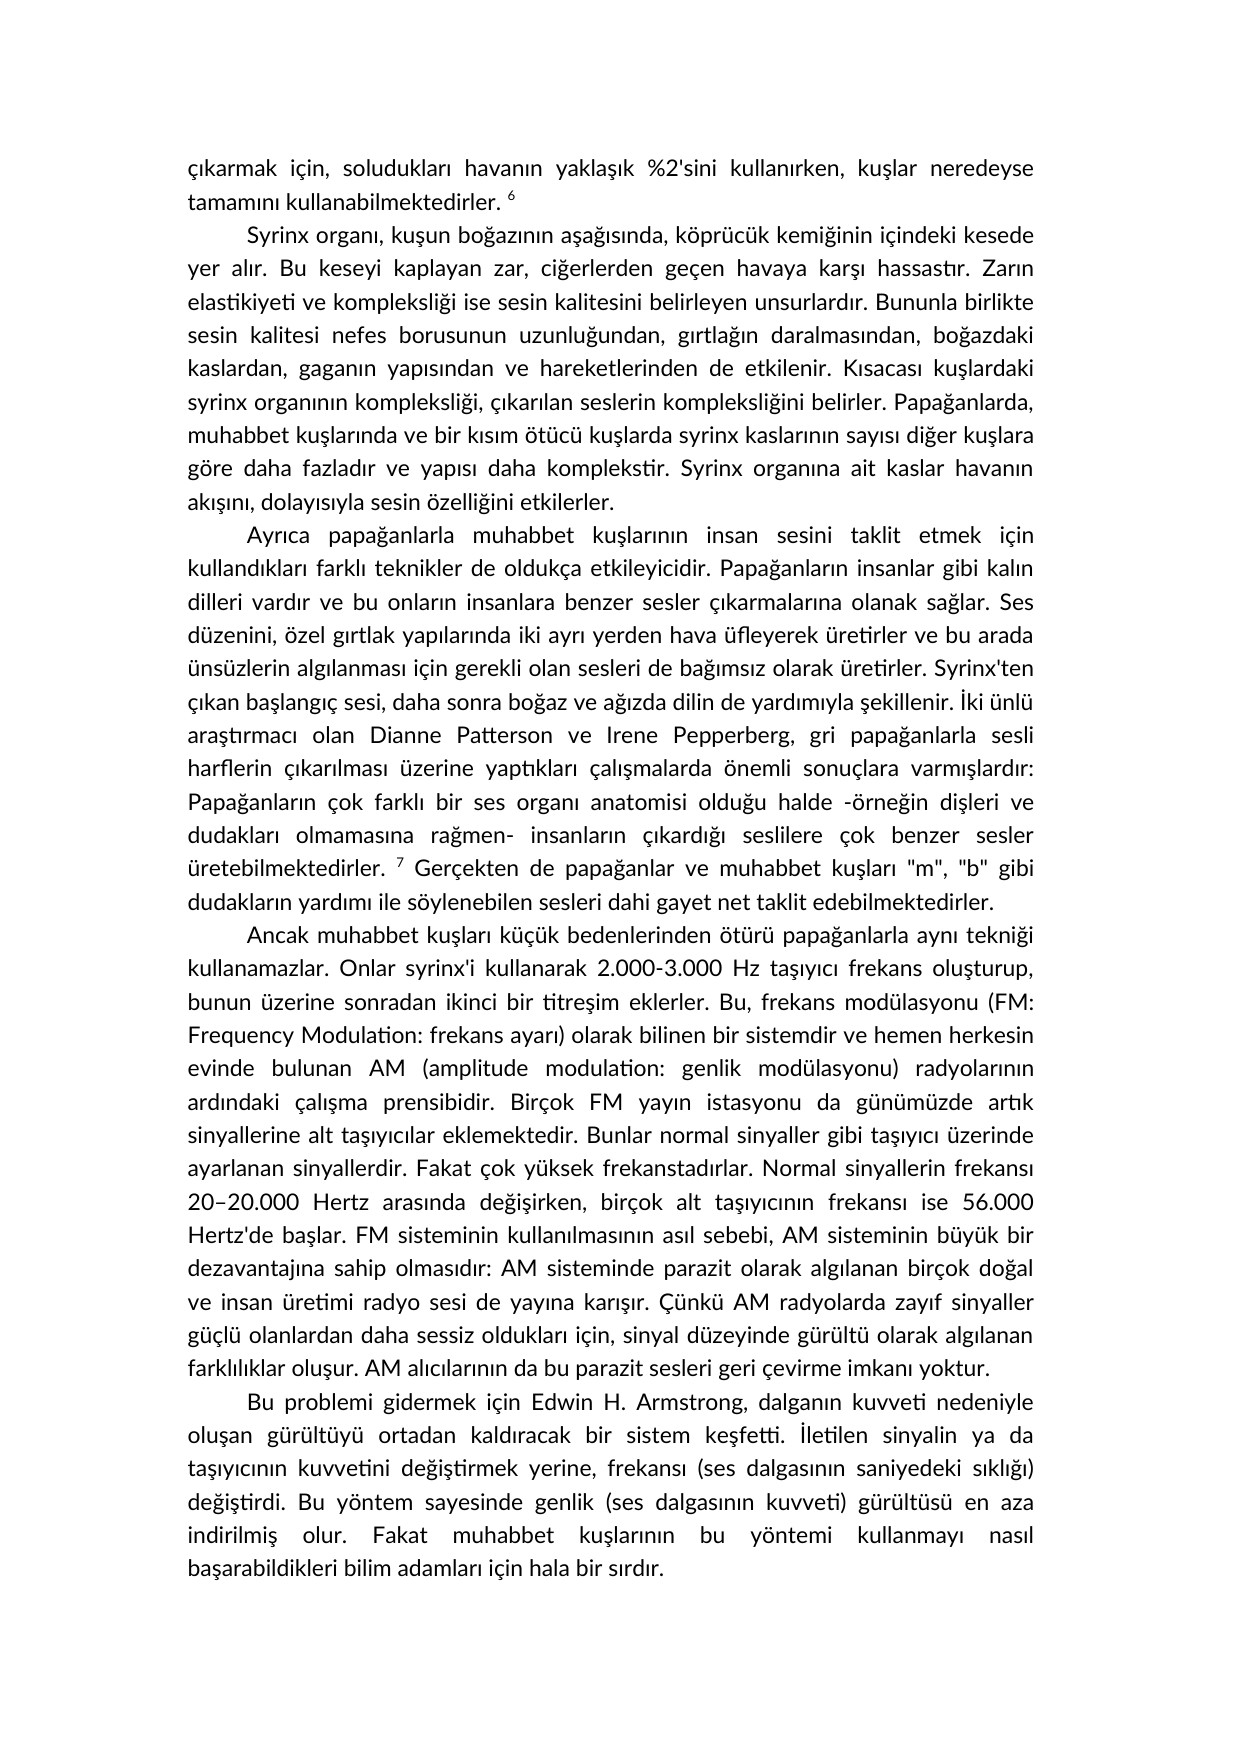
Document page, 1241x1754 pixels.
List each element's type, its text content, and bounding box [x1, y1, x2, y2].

text çıkarmak için, soludukları havanın yaklaşık %2'sini kullanırken, kuşlar neredeyse tamamını kullanabilmektedirler. 6 [187, 150, 1035, 217]
text Syrinx organı, kuşun boğazının aşağısında, köprücük kemiğinin içindeki kesede yer alır. Bu keseyi kaplayan zar, ciğerlerden geçen havaya karşı hassastır. Zarın elastikiyeti ve kompleksliği ise sesin kalitesini belirleyen unsurlardır. Bununla birlikte sesin kalitesi nefes borusunun uzunluğundan, gırtlağın daralmasından, boğazdaki kaslardan, gaganın yapısından ve hareketlerinden de etkilenir. Kısacası kuşlardaki syrinx organının kompleksliği, çıkarılan seslerin kompleksliğini belirler. Papağanlarda, muhabbet kuşlarında ve bir kısım ötücü kuşlarda syrinx kaslarının sayısı diğer kuşlara göre daha fazladır ve yapısı daha komplekstir. Syrinx organına ait kaslar havanın akışını, dolayısıyla sesin özelliğini etkilerler. [187, 217, 1035, 517]
text Bu problemi gidermek için Edwin H. Armstrong, dalganın kuvveti nedeniyle oluşan gürültüyü ortadan kaldıracak bir sistem keşfetti. İletilen sinyalin ya da taşıyıcının kuvvetini değiştirmek yerine, frekansı (ses dalgasının saniyedeki sıklığı) değiştirdi. Bu yöntem sayesinde genlik (ses dalgasının kuvveti) gürültüsü en aza indirilmiş olur. Fakat muhabbet kuşlarının bu yöntemi kullanmayı nasıl başarabildikleri bilim adamları için hala bir sırdır. [187, 1383, 1035, 1583]
text Ayrıca papağanlarla muhabbet kuşlarının insan sesini taklit etmek için kullandıkları farklı teknikler de oldukça etkileyicidir. Papağanların insanlar gibi kalın dilleri vardır ve bu onların insanlara benzer sesler çıkarmalarına olanak sağlar. Ses düzenini, özel gırtlak yapılarında iki ayrı yerden hava üfleyerek üretirler ve bu arada ünsüzlerin algılanması için gerekli olan sesleri de bağımsız olarak üretirler. Syrinx'ten çıkan başlangıç sesi, daha sonra boğaz ve ağızda dilin de yardımıyla şekillenir. İki ünlü araştırmacı olan Dianne Patterson ve Irene Pepperberg, gri papağanlarla sesli harflerin çıkarılması üzerine yaptıkları çalışmalarda önemli sonuçlara varmışlardır: Papağanların çok farklı bir ses organı anatomisi olduğu halde -örneğin dişleri ve dudakları olmamasına rağmen- insanların çıkardığı seslilere çok benzer sesler üretebilmektedirler. 7 Gerçekten de papağanlar ve muhabbet kuşları "m", "b" gibi dudakların yardımı ile söylenebilen sesleri dahi gayet net taklit edebilmektedirler. [187, 517, 1035, 917]
text Ancak muhabbet kuşları küçük bedenlerinden ötürü papağanlarla aynı tekniği kullanamazlar. Onlar syrinx'i kullanarak 2.000-3.000 Hz taşıyıcı frekans oluşturup, bunun üzerine sonradan ikinci bir titreşim eklerler. Bu, frekans modülasyonu (FM: Frequency Modulation: frekans ayarı) olarak bilinen bir sistemdir ve hemen herkesin evinde bulunan AM (amplitude modulation: genlik modülasyonu) radyolarının ardındaki çalışma prensibidir. Birçok FM yayın istasyonu da günümüzde artık sinyallerine alt taşıyıcılar eklemektedir. Bunlar normal sinyaller gibi taşıyıcı üzerinde ayarlanan sinyallerdir. Fakat çok yüksek frekanstadırlar. Normal sinyallerin frekansı 20–20.000 Hertz arasında değişirken, birçok alt taşıyıcının frekansı ise 56.000 Hertz'de başlar. FM sisteminin kullanılmasının asıl sebebi, AM sisteminin büyük bir dezavantajına sahip olmasıdır: AM sisteminde parazit olarak algılanan birçok doğal ve insan üretimi radyo sesi de yayına karışır. Çünkü AM radyolarda zayıf sinyaller güçlü olanlardan daha sessiz oldukları için, sinyal düzeyinde gürültü olarak algılanan farklılıklar oluşur. AM alıcılarının da bu parazit sesleri geri çevirme imkanı yoktur. [187, 917, 1035, 1383]
